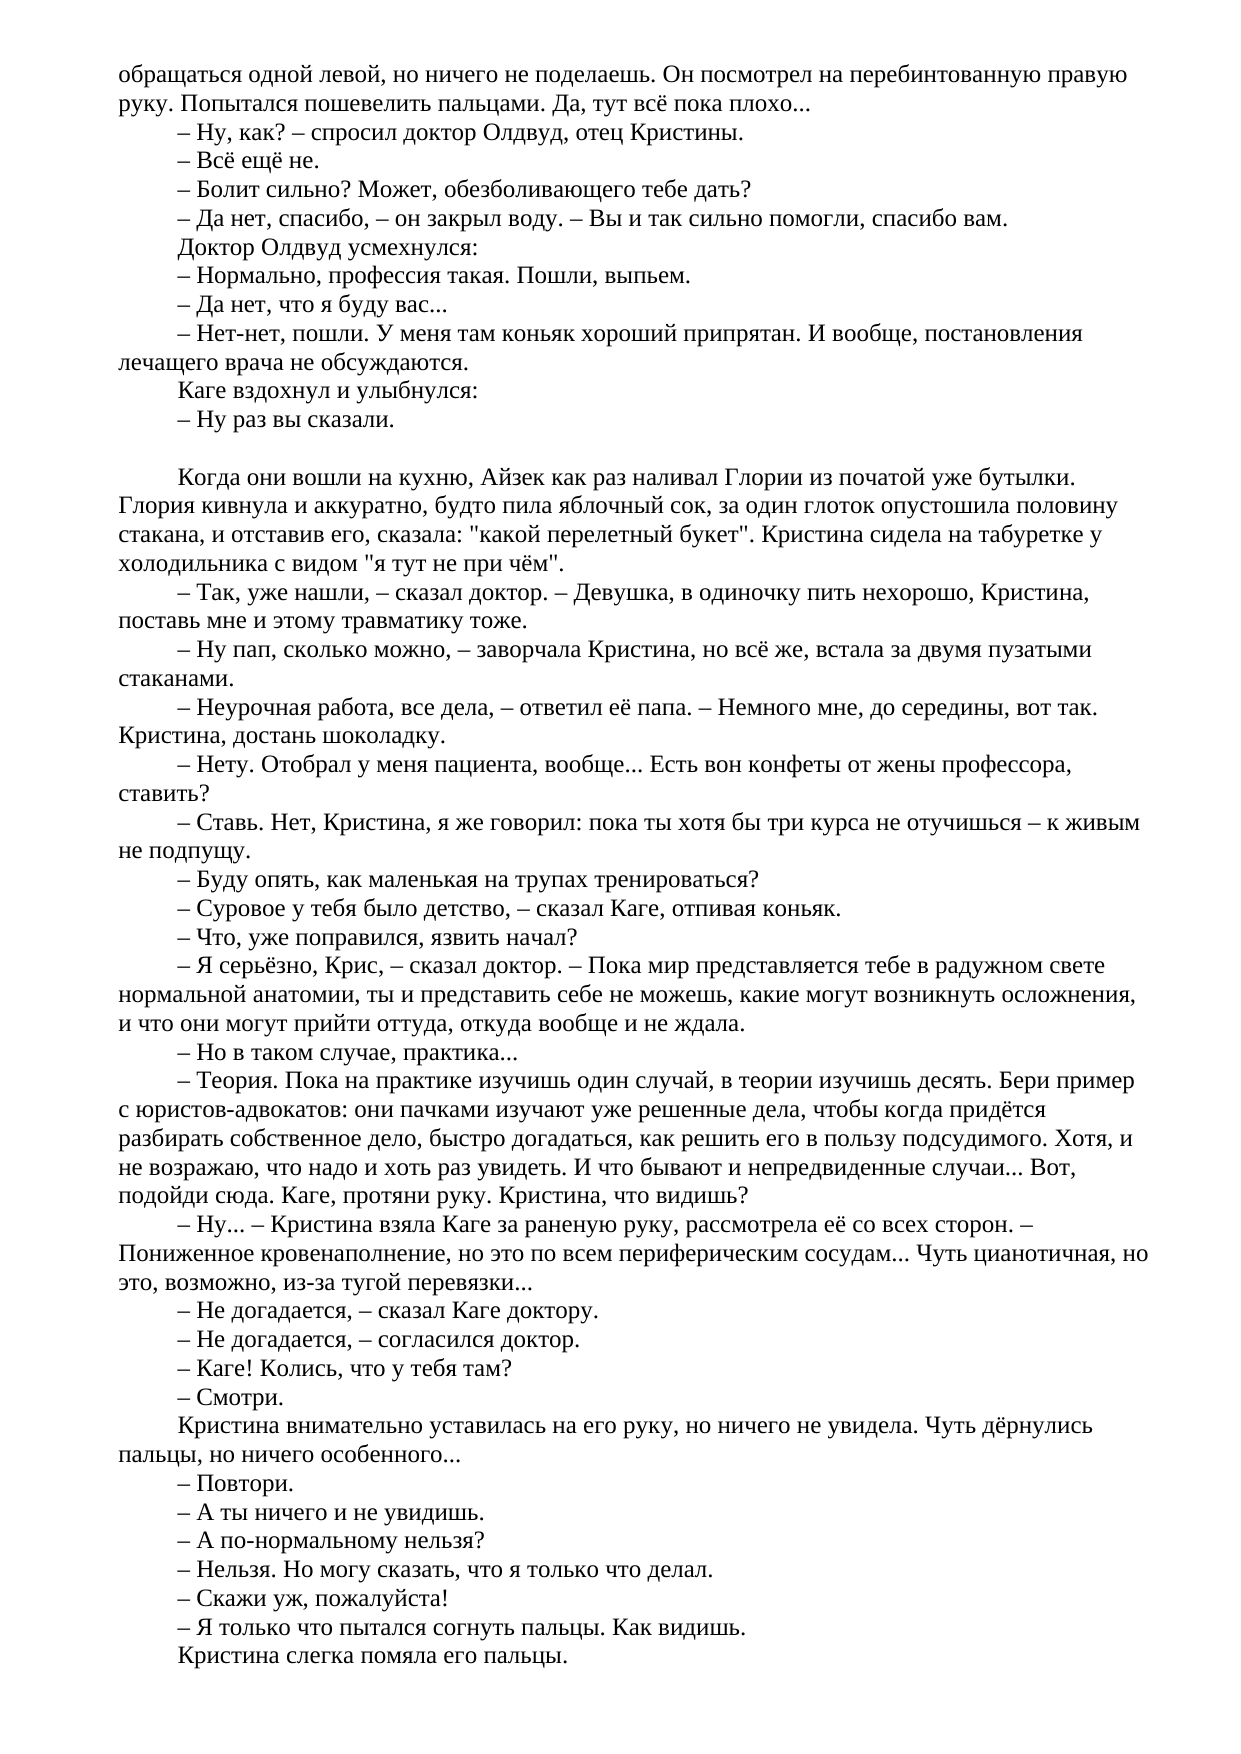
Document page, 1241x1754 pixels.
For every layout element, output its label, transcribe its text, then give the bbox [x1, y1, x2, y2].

text – Повтори. [118, 1468, 1152, 1497]
text Кристина слегка помяла его пальцы. [118, 1640, 1152, 1669]
text – А ты ничего и не увидишь. [118, 1497, 1152, 1525]
text – Ну... – Кристина взяла Каге за раненую руку, рассмотрела её со всех сторон. – Пониженное кровенаполнение, но это по всем периферическим сосудам... Чуть цианотичная, но это, возможно, из-за тугой перевязки... [118, 1209, 1152, 1295]
text – Буду опять, как маленькая на трупах тренироваться? [118, 864, 1152, 893]
text Когда они вошли на кухню, Айзек как раз наливал Глории из початой уже бутылки. Глория кивнула и аккуратно, будто пила яблочный сок, за один глоток опустошила половину стакана, и отставив его, сказала: "какой перелетный букет". Кристина сидела на табуретке у холодильника с видом "я тут не при чём". [118, 462, 1152, 577]
text – Неурочная работа, все дела, – ответил её папа. – Немного мне, до середины, вот так. Кристина, достань шоколадку. [118, 692, 1152, 749]
text – Нету. Отобрал у меня пациента, вообще... Есть вон конфеты от жены профессора, ставить? [118, 749, 1152, 807]
text обращаться одной левой, но ничего не поделаешь. Он посмотрел на перебинтованную правую руку. Попытался пошевелить пальцами. Да, тут всё пока плохо... [118, 59, 1152, 117]
text – Каге! Колись, что у тебя там? [118, 1353, 1152, 1382]
text – Суровое у тебя было детство, – сказал Каге, отпивая коньяк. [118, 893, 1152, 922]
text – Да нет, спасибо, – он закрыл воду. – Вы и так сильно помогли, спасибо вам. [118, 203, 1152, 232]
text Кристина внимательно уставилась на его руку, но ничего не увидела. Чуть дёрнулись пальцы, но ничего особенного... [118, 1410, 1152, 1468]
text – Смотри. [118, 1382, 1152, 1410]
text – Нельзя. Но могу сказать, что я только что делал. [118, 1554, 1152, 1583]
text – Болит сильно? Может, обезболивающего тебе дать? [118, 174, 1152, 203]
text – Ставь. Нет, Кристина, я же говорил: пока ты хотя бы три курса не отучишься – к живым не подпущу. [118, 807, 1152, 864]
text – Нет-нет, пошли. У меня там коньяк хороший припрятан. И вообще, постановления лечащего врача не обсуждаются. [118, 318, 1152, 375]
text – Но в таком случае, практика... [118, 1037, 1152, 1065]
text – Что, уже поправился, язвить начал? [118, 922, 1152, 950]
text – Ну раз вы сказали. [118, 404, 1152, 433]
text – Я только что пытался согнуть пальцы. Как видишь. [118, 1612, 1152, 1640]
text – Всё ещё не. [118, 145, 1152, 174]
text – Скажи уж, пожалуйста! [118, 1583, 1152, 1612]
text – Я серьёзно, Крис, – сказал доктор. – Пока мир представляется тебе в радужном свете нормальной анатомии, ты и представить себе не можешь, какие могут возникнуть осложнения, и что они могут прийти оттуда, откуда вообще и не ждала. [118, 950, 1152, 1037]
text – А по-нормальному нельзя? [118, 1525, 1152, 1554]
text – Так, уже нашли, – сказал доктор. – Девушка, в одиночку пить нехорошо, Кристина, поставь мне и этому травматику тоже. [118, 577, 1152, 634]
text – Не догадается, – согласился доктор. [118, 1324, 1152, 1353]
text – Да нет, что я буду вас... [118, 289, 1152, 318]
text Каге вздохнул и улыбнулся: [118, 375, 1152, 404]
text – Нормально, профессия такая. Пошли, выпьем. [118, 260, 1152, 289]
text – Ну, как? – спросил доктор Олдвуд, отец Кристины. [118, 117, 1152, 145]
text – Ну пап, сколько можно, – заворчала Кристина, но всё же, встала за двумя пузатыми стаканами. [118, 634, 1152, 692]
text – Теория. Пока на практике изучишь один случай, в теории изучишь десять. Бери пример с юристов-адвокатов: они пачками изучают уже решенные дела, чтобы когда придётся разбирать собственное дело, быстро догадаться, как решить его в пользу подсудимого. Хотя, и не возражаю, что надо и хоть раз увидеть. И что бывают и непредвиденные случаи... Вот, подойди сюда. Каге, протяни руку. Кристина, что видишь? [118, 1065, 1152, 1209]
text – Не догадается, – сказал Каге доктору. [118, 1295, 1152, 1324]
text Доктор Олдвуд усмехнулся: [118, 232, 1152, 260]
